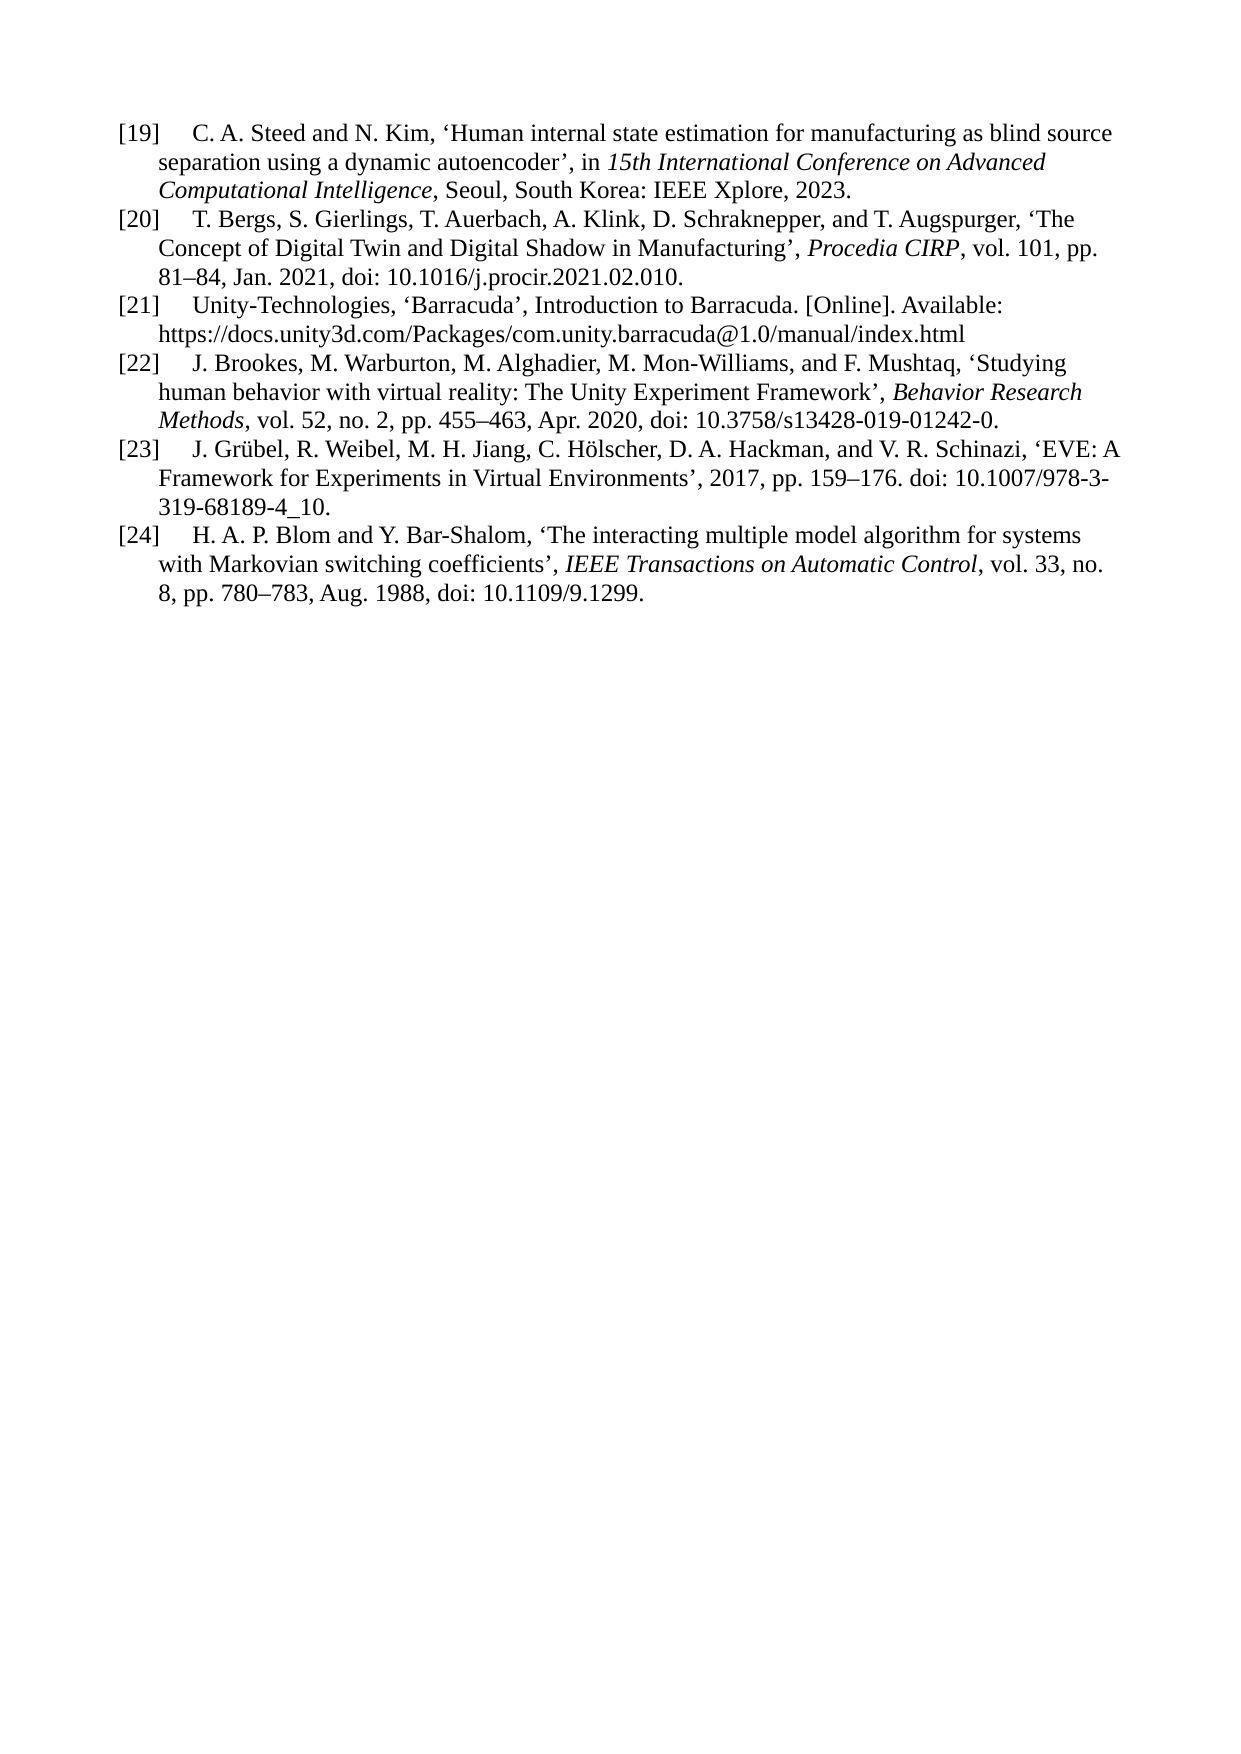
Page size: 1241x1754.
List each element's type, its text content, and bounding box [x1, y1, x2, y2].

text [20] T. Bergs, S. Gierlings, T. Auerbach, A. Klink, D. Schraknepper, and T. Augspurger, ‘The Concept of Digital Twin and Digital Shadow in Manufacturing’, Procedia CIRP, vol. 101, pp. 81–84, Jan. 2021, doi: 10.1016/j.procir.2021.02.010. [118, 204, 1122, 291]
text [21] Unity-Technologies, ‘Barracuda’, Introduction to Barracuda. [Online]. Available: https://docs.unity3d.com/Packages/com.unity.barracuda@1.0/manual/index.html [118, 291, 1122, 348]
text [22] J. Brookes, M. Warburton, M. Alghadier, M. Mon-Williams, and F. Mushtaq, ‘Studying human behavior with virtual reality: The Unity Experiment Framework’, Behavior Research Methods, vol. 52, no. 2, pp. 455–463, Apr. 2020, doi: 10.3758/s13428-019-01242-0. [118, 348, 1122, 434]
text [19] C. A. Steed and N. Kim, ‘Human internal state estimation for manufacturing as blind source separation using a dynamic autoencoder’, in 15th International Conference on Advanced Computational Intelligence, Seoul, South Korea: IEEE Xplore, 2023. [118, 118, 1122, 204]
text [23] J. Grübel, R. Weibel, M. H. Jiang, C. Hölscher, D. A. Hackman, and V. R. Schinazi, ‘EVE: A Framework for Experiments in Virtual Environments’, 2017, pp. 159–176. doi: 10.1007/978-3-319-68189-4_10. [118, 434, 1122, 521]
text [24] H. A. P. Blom and Y. Bar-Shalom, ‘The interacting multiple model algorithm for systems with Markovian switching coefficients’, IEEE Transactions on Automatic Control, vol. 33, no. 8, pp. 780–783, Aug. 1988, doi: 10.1109/9.1299. [118, 521, 1122, 607]
